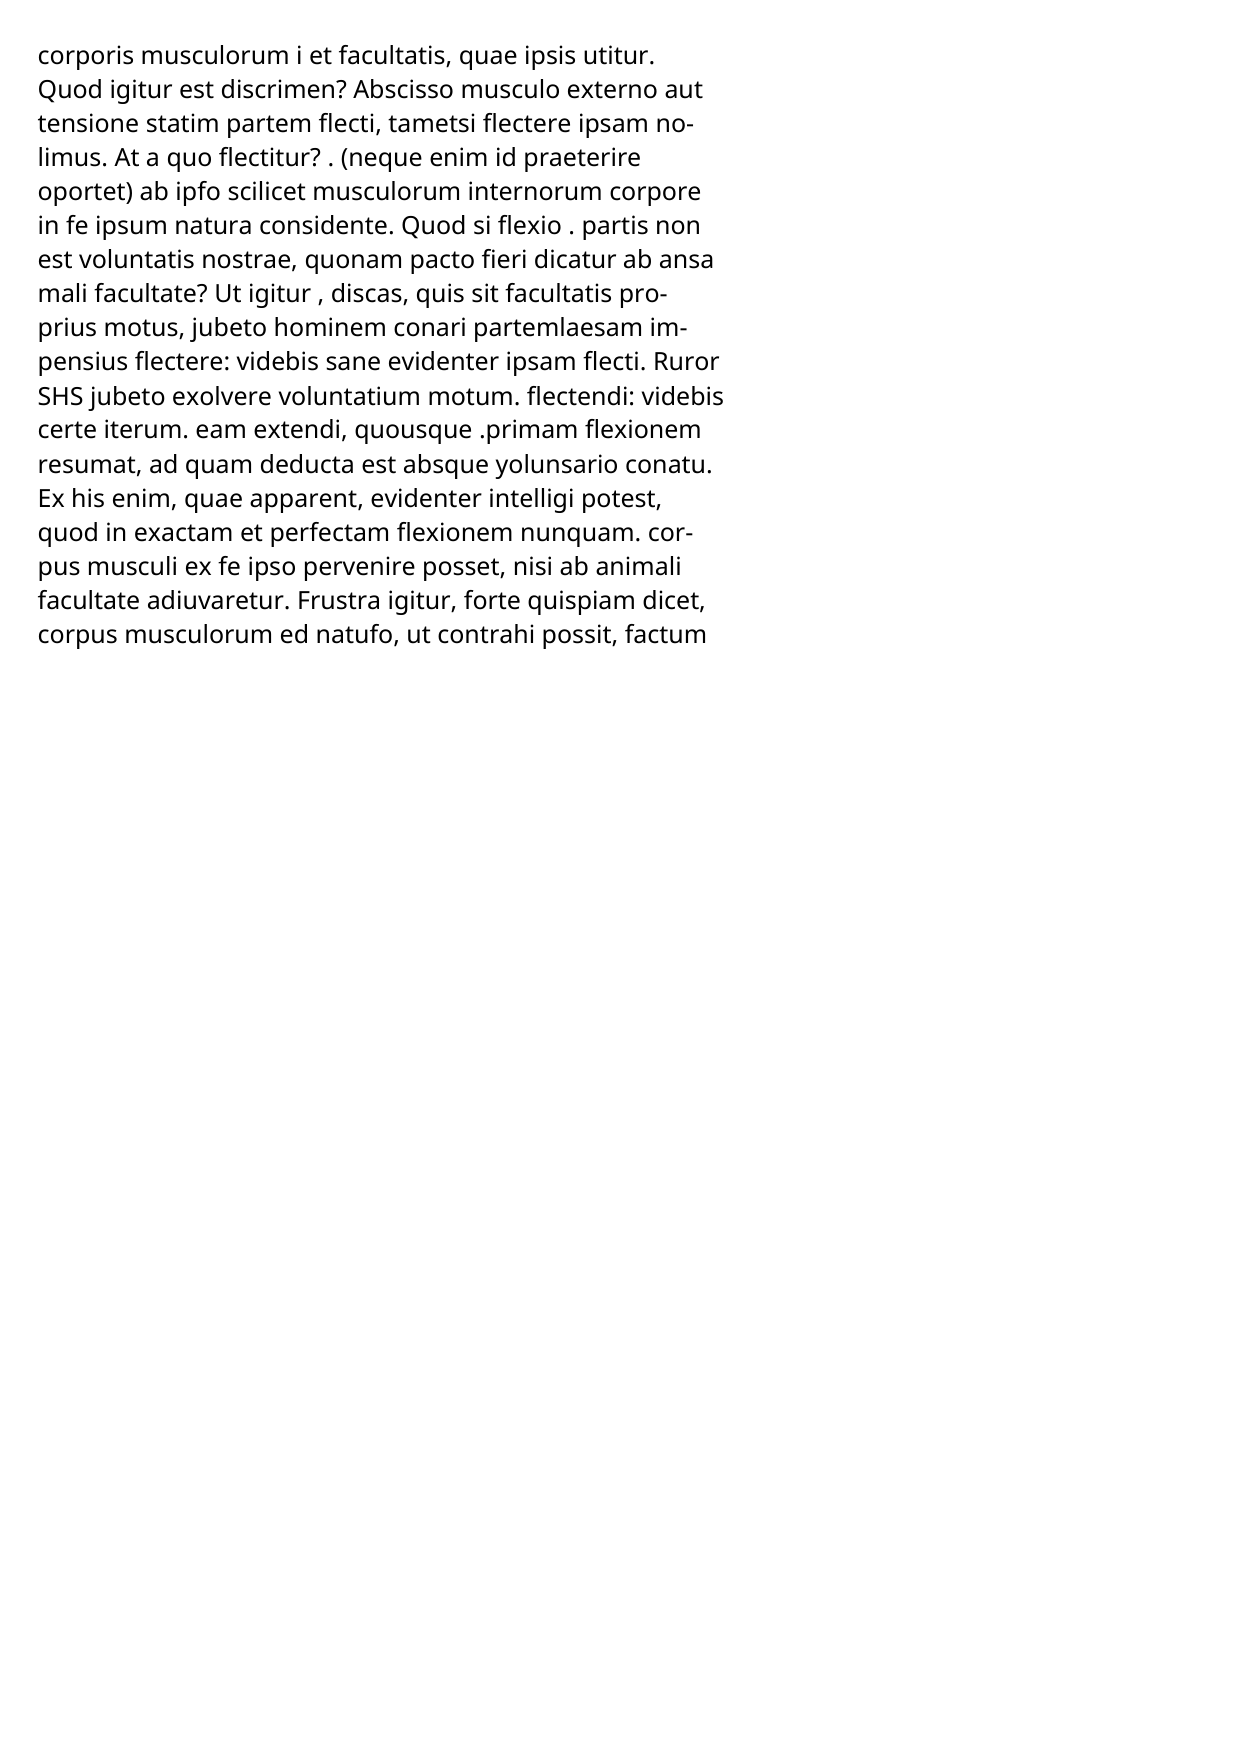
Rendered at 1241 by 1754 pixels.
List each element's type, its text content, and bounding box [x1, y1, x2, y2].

text corporis musculorum i et facultatis, quae ipsis utitur. Quod igitur est discrimen? Abscisso musculo externo aut tensione statim partem flecti, tametsi flectere ipsam no- limus. At a quo flectitur? . (neque enim id praeterire oportet) ab ipfo scilicet musculorum internorum corpore in fe ipsum natura considente. Quod si flexio . partis non est voluntatis nostrae, quonam pacto fieri dicatur ab ansa mali facultate? Ut igitur , discas, quis sit facultatis pro- prius motus, jubeto hominem conari partemlaesam im- pensius flectere: videbis sane evidenter ipsam flecti. Ruror SHS jubeto exolvere voluntatium motum. flectendi: videbis certe iterum. eam extendi, quousque .primam flexionem resumat, ad quam deducta est absque yolunsario conatu. Ex his enim, quae apparent, evidenter intelligi potest, quod in exactam et perfectam flexionem nunquam. cor- pus musculi ex fe ipso pervenire posset, nisi ab animali facultate adiuvaretur. Frustra igitur, forte quispiam dicet, corpus musculorum ed natufo, ut contrahi possit, factum [37, 37, 1203, 651]
